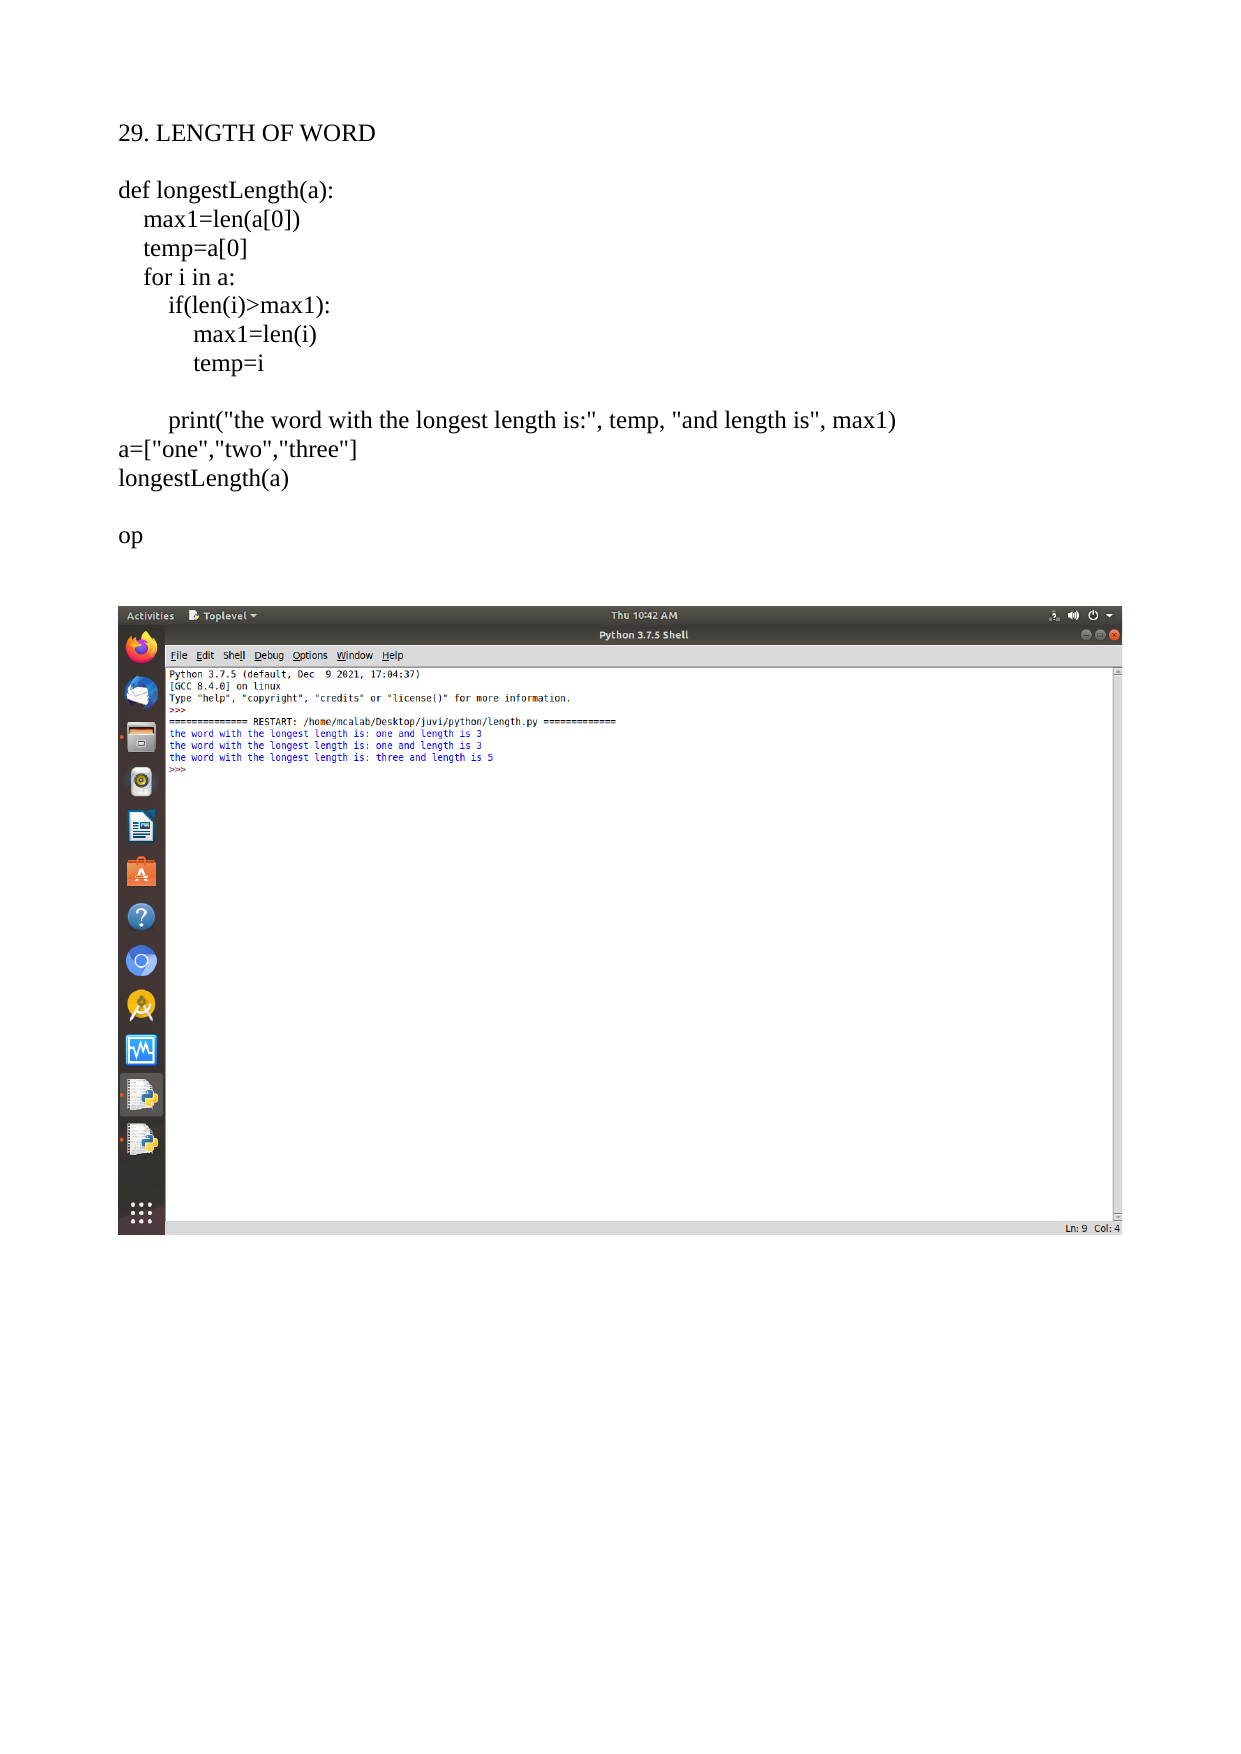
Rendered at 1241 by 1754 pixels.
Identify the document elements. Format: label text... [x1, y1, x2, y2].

text max1=len(i) [118, 319, 1122, 348]
text longestLength(a) [118, 463, 1122, 492]
text max1=len(a[0]) [118, 204, 1122, 233]
text if(len(i)>max1): [118, 291, 1122, 319]
text op [118, 521, 1122, 549]
text def longestLength(a): [118, 176, 1122, 204]
text for i in a: [118, 262, 1122, 291]
text temp=a[0] [118, 233, 1122, 262]
text a=["one","two","three"] [118, 434, 1122, 463]
text print("the word with the longest length is:", temp, "and length is", max1) [118, 406, 1122, 434]
text temp=i [118, 348, 1122, 377]
picture [118, 606, 1123, 1235]
text 29. LENGTH OF WORD [118, 118, 1122, 147]
